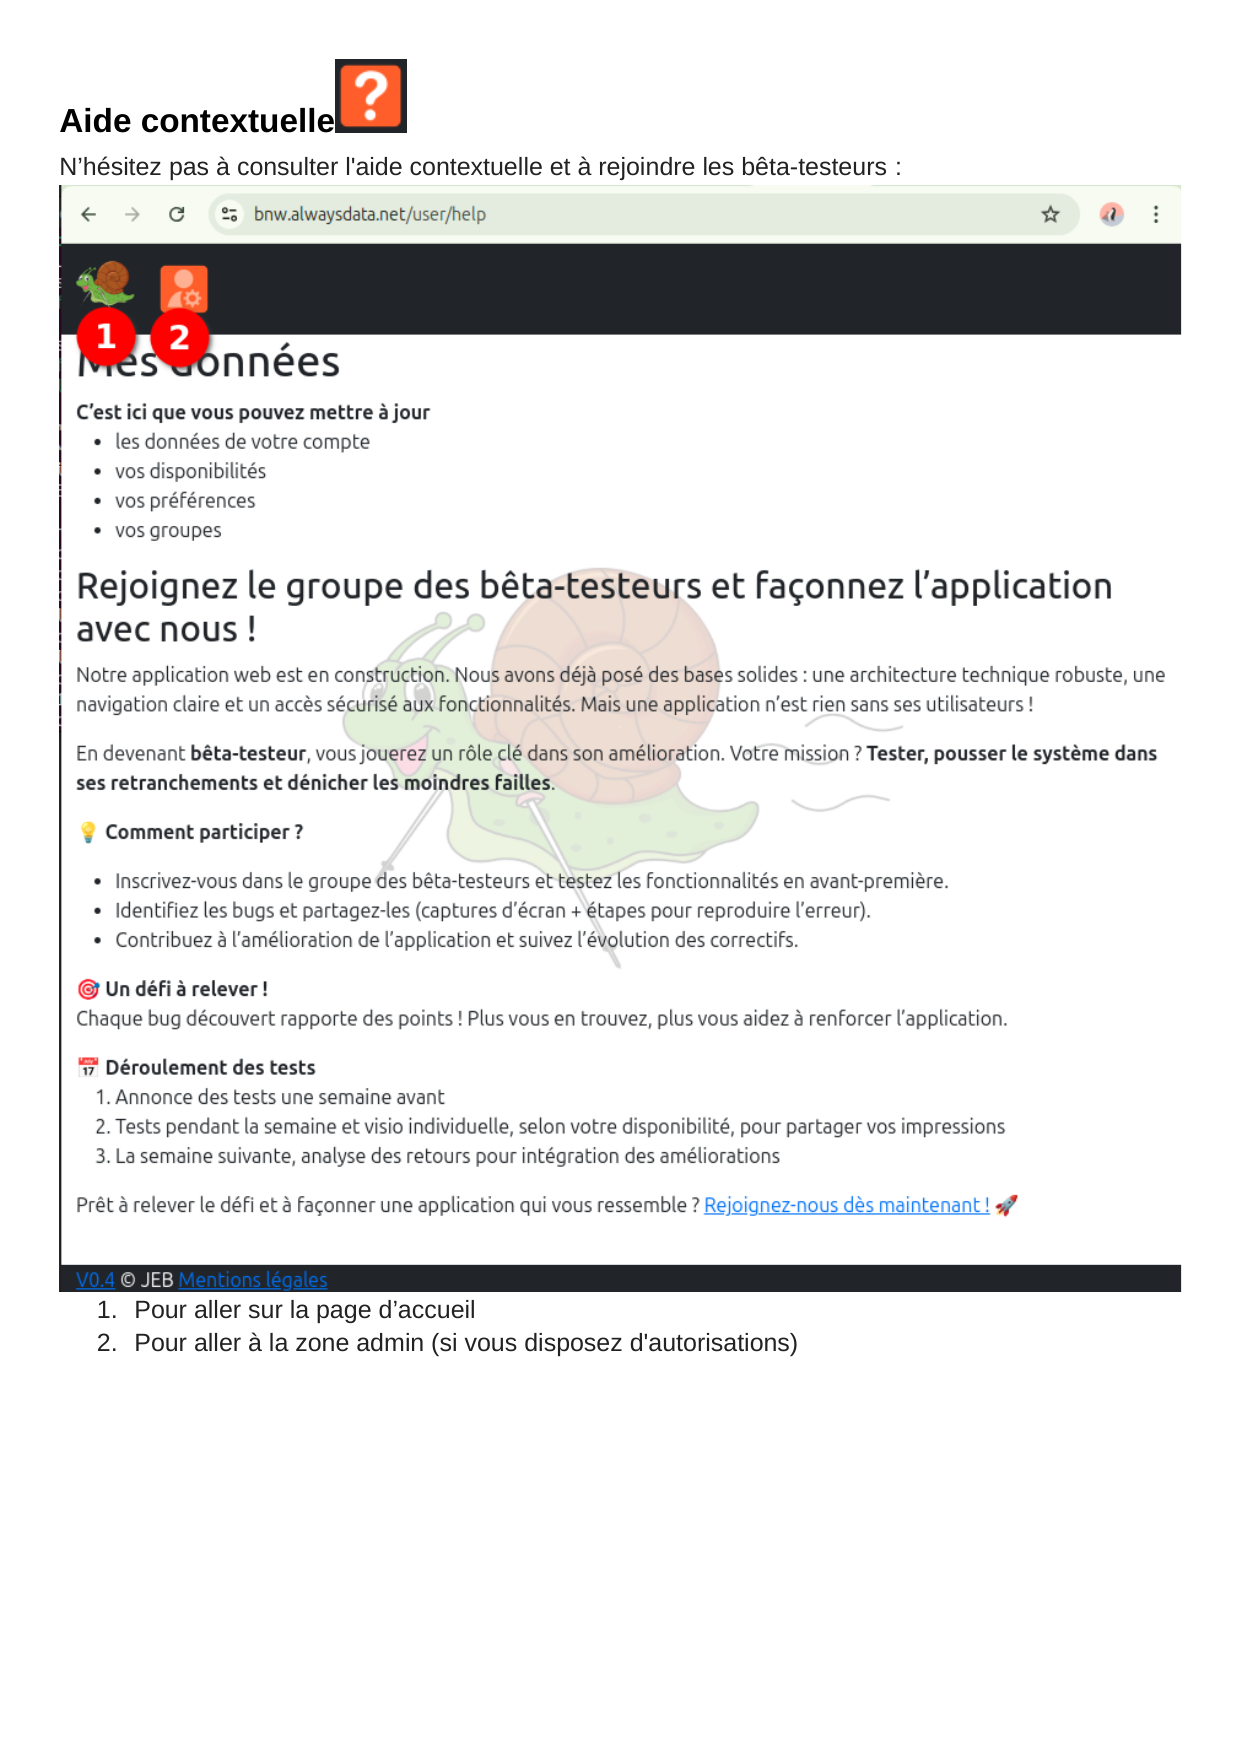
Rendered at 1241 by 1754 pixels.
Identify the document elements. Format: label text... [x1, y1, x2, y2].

subtitle Aide contextuelle [59, 59, 1181, 139]
text N’hésitez pas à consulter l'aide contextuelle et à rejoindre les bêta-testeurs : [59, 152, 1181, 185]
picture [335, 59, 407, 133]
picture [59, 185, 1182, 1292]
list Pour aller sur la page d’accueil [97, 1295, 1181, 1324]
list Pour aller à la zone admin (si vous disposez d'autorisations) [97, 1328, 1181, 1357]
